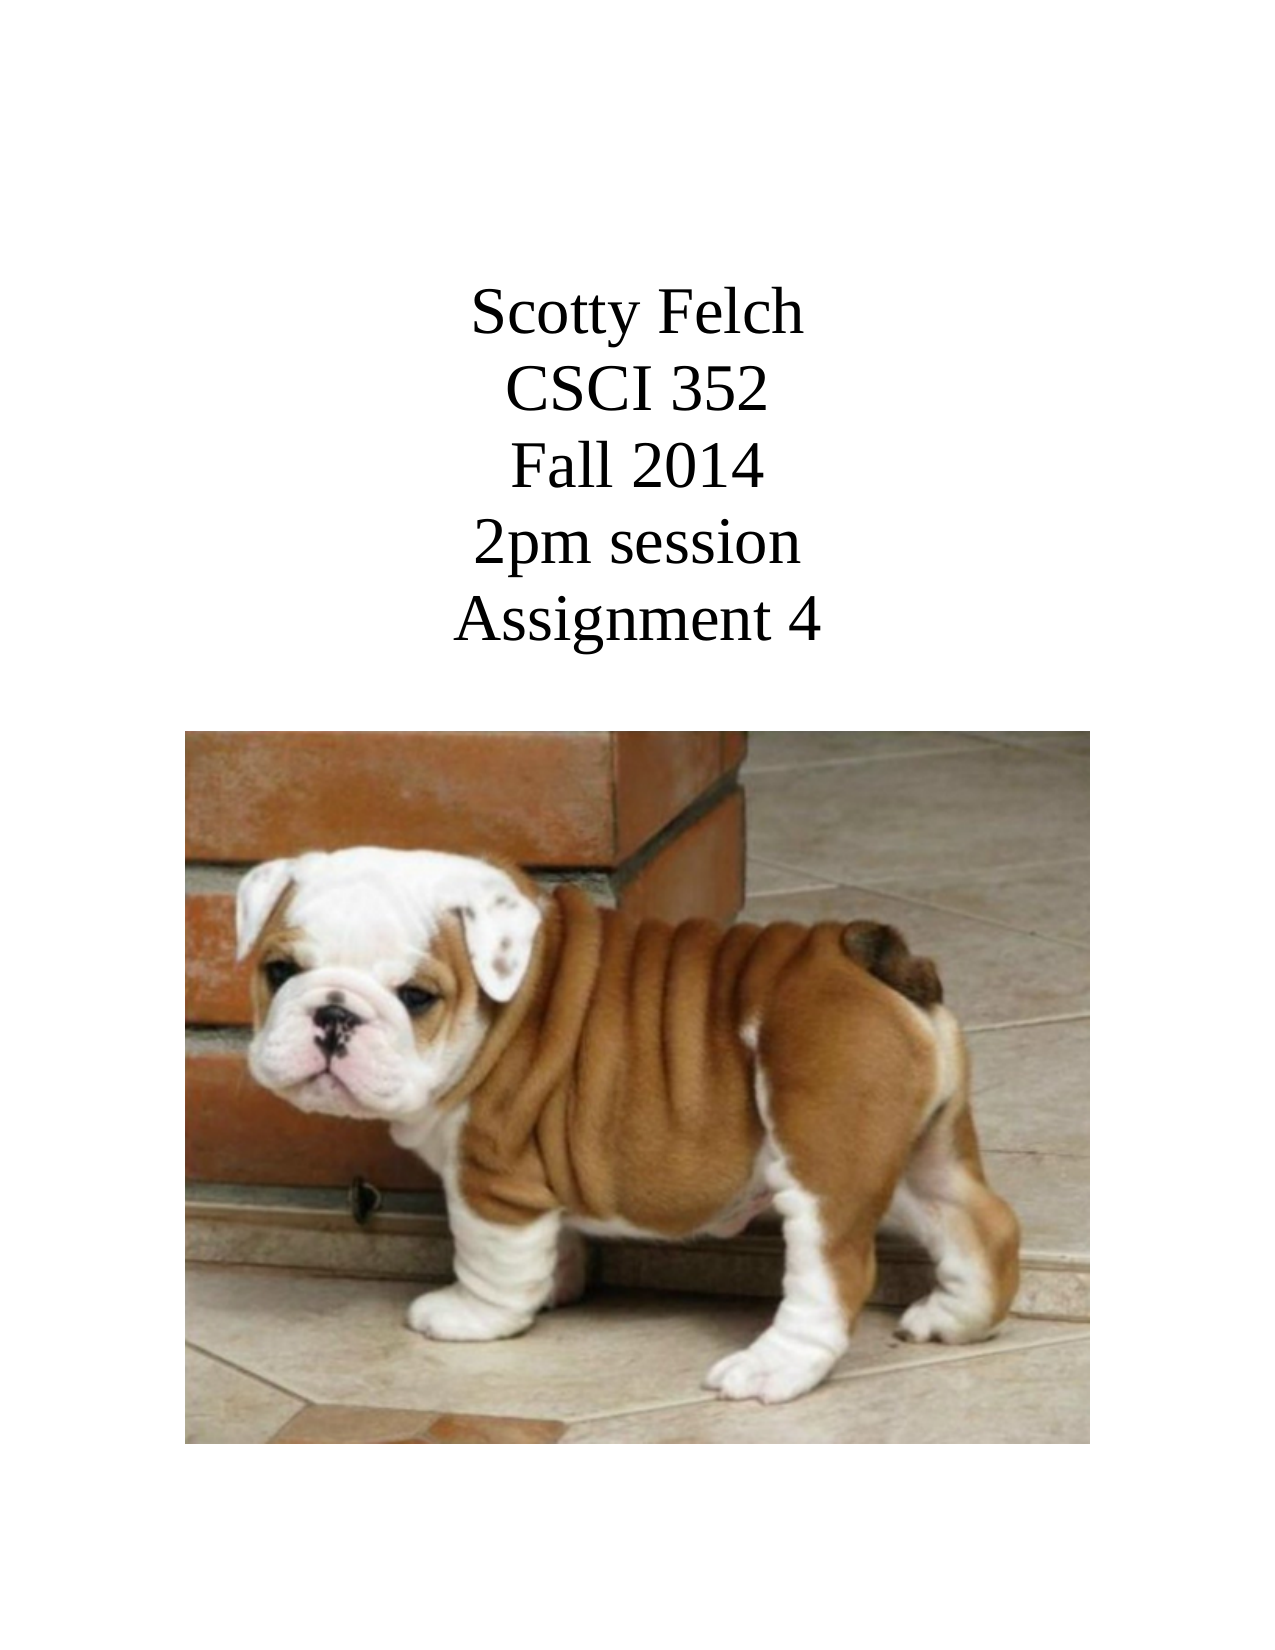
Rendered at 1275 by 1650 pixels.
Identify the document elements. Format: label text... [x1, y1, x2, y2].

text 2pm session [118, 501, 1157, 578]
text Assignment 4 [118, 578, 1157, 655]
picture [185, 731, 1090, 1444]
text Fall 2014 [118, 425, 1157, 501]
text Scotty Felch [118, 271, 1157, 348]
text CSCI 352 [118, 348, 1157, 425]
